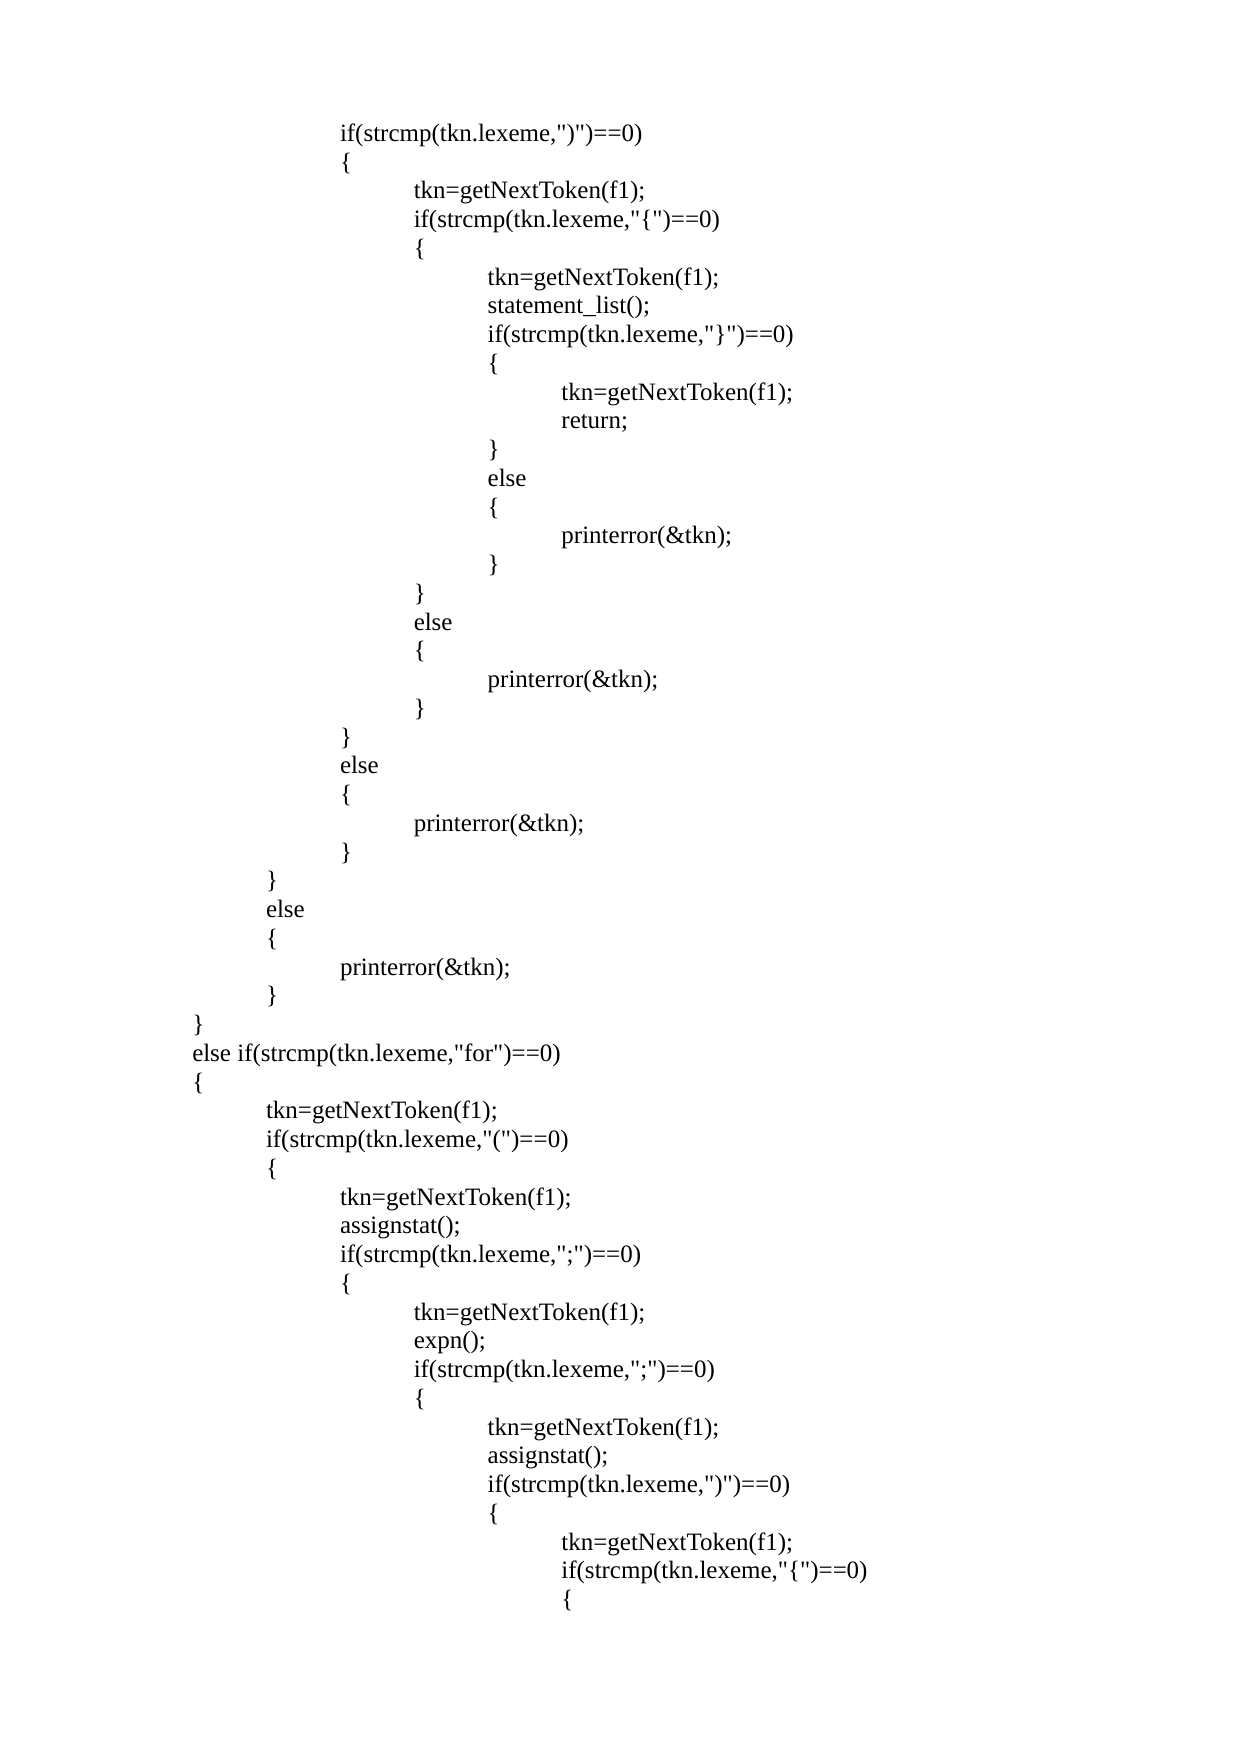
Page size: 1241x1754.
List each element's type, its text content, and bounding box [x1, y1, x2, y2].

text { [118, 1067, 1122, 1096]
text { [118, 923, 1122, 952]
text tkn=getNextToken(f1); [118, 1297, 1122, 1326]
text tkn=getNextToken(f1); [118, 1096, 1122, 1124]
text tkn=getNextToken(f1); [118, 1412, 1122, 1441]
text else [118, 894, 1122, 923]
text if(strcmp(tkn.lexeme,"(")==0) [118, 1124, 1122, 1153]
text { [118, 492, 1122, 521]
text printerror(&tkn); [118, 521, 1122, 549]
text else [118, 607, 1122, 636]
text tkn=getNextToken(f1); [118, 262, 1122, 291]
text statement_list(); [118, 291, 1122, 319]
text if(strcmp(tkn.lexeme,";")==0) [118, 1239, 1122, 1268]
text } [118, 722, 1122, 751]
text printerror(&tkn); [118, 952, 1122, 981]
text { [118, 1268, 1122, 1297]
text printerror(&tkn); [118, 664, 1122, 693]
text { [118, 1498, 1122, 1527]
text } [118, 578, 1122, 607]
text tkn=getNextToken(f1); [118, 377, 1122, 406]
text } [118, 549, 1122, 578]
text if(strcmp(tkn.lexeme,"{")==0) [118, 1556, 1122, 1584]
text } [118, 434, 1122, 463]
text { [118, 1153, 1122, 1182]
text tkn=getNextToken(f1); [118, 1182, 1122, 1211]
text assignstat(); [118, 1211, 1122, 1239]
text tkn=getNextToken(f1); [118, 1527, 1122, 1556]
text { [118, 233, 1122, 262]
text { [118, 1584, 1122, 1613]
text assignstat(); [118, 1441, 1122, 1469]
text if(strcmp(tkn.lexeme,"{")==0) [118, 204, 1122, 233]
text { [118, 779, 1122, 808]
text return; [118, 406, 1122, 434]
text { [118, 147, 1122, 176]
text { [118, 636, 1122, 664]
text { [118, 1383, 1122, 1412]
text } [118, 1009, 1122, 1038]
text if(strcmp(tkn.lexeme,")")==0) [118, 118, 1122, 147]
text } [118, 866, 1122, 894]
text if(strcmp(tkn.lexeme,";")==0) [118, 1354, 1122, 1383]
text } [118, 837, 1122, 866]
text if(strcmp(tkn.lexeme,")")==0) [118, 1469, 1122, 1498]
text else if(strcmp(tkn.lexeme,"for")==0) [118, 1038, 1122, 1067]
text if(strcmp(tkn.lexeme,"}")==0) [118, 319, 1122, 348]
text expn(); [118, 1326, 1122, 1354]
text { [118, 348, 1122, 377]
text } [118, 981, 1122, 1009]
text else [118, 463, 1122, 492]
text printerror(&tkn); [118, 808, 1122, 837]
text tkn=getNextToken(f1); [118, 176, 1122, 204]
text else [118, 751, 1122, 779]
text } [118, 693, 1122, 722]
